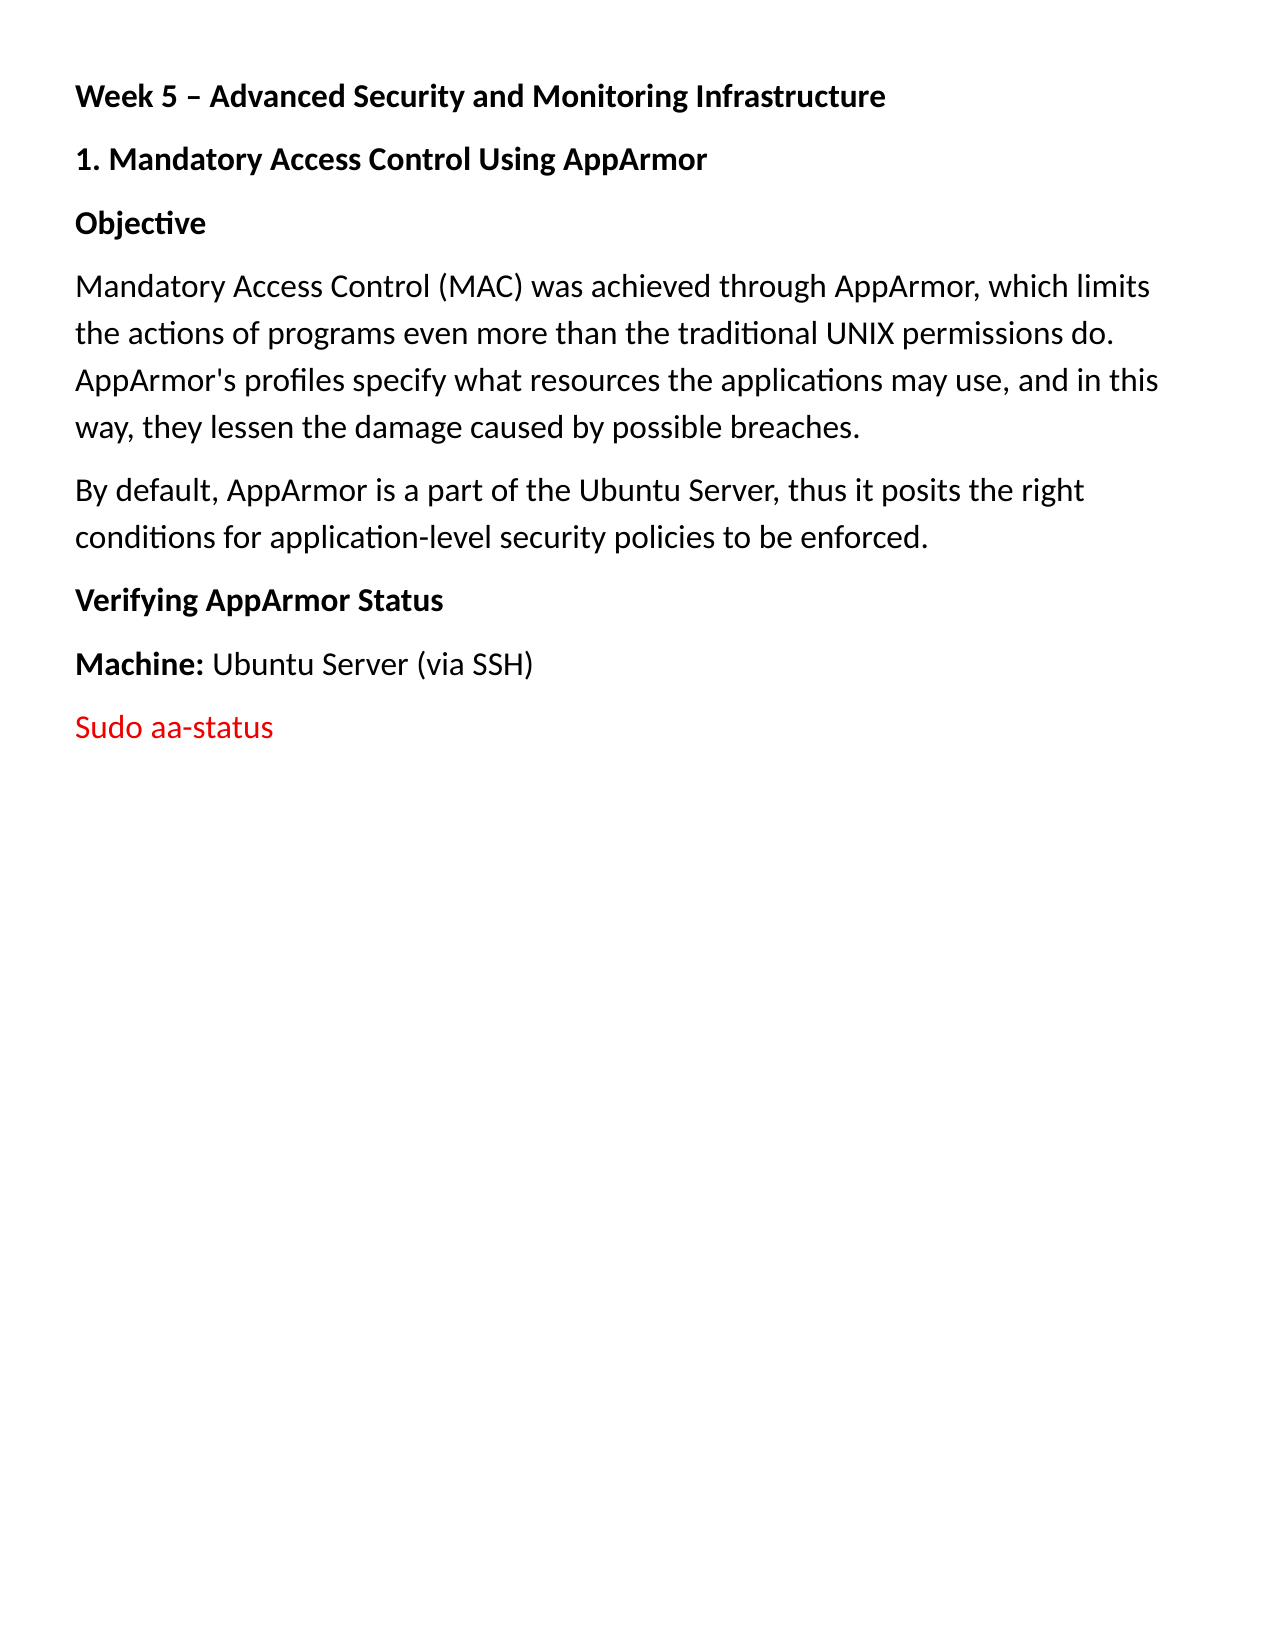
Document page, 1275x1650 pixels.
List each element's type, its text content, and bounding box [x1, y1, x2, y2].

text Mandatory Access Control (MAC) was achieved through AppArmor, which limits the actions of programs even more than the traditional UNIX permissions do. AppArmor's profiles specify what resources the applications may use, and in this way, they lessen the damage caused by possible breaches. [75, 265, 1200, 446]
text By default, AppArmor is a part of the Ubuntu Server, thus it posits the right conditions for application-level security policies to be enforced. [75, 469, 1200, 557]
text 1. Mandatory Access Control Using AppArmor [75, 138, 1200, 179]
text Week 5 – Advanced Security and Monitoring Infrastructure [75, 75, 1200, 116]
text Machine: Ubuntu Server (via SSH) [75, 643, 1200, 683]
text Objective [75, 202, 1200, 243]
text Verifying AppArmor Status [75, 579, 1200, 620]
text Sudo aa-status [75, 706, 1200, 747]
